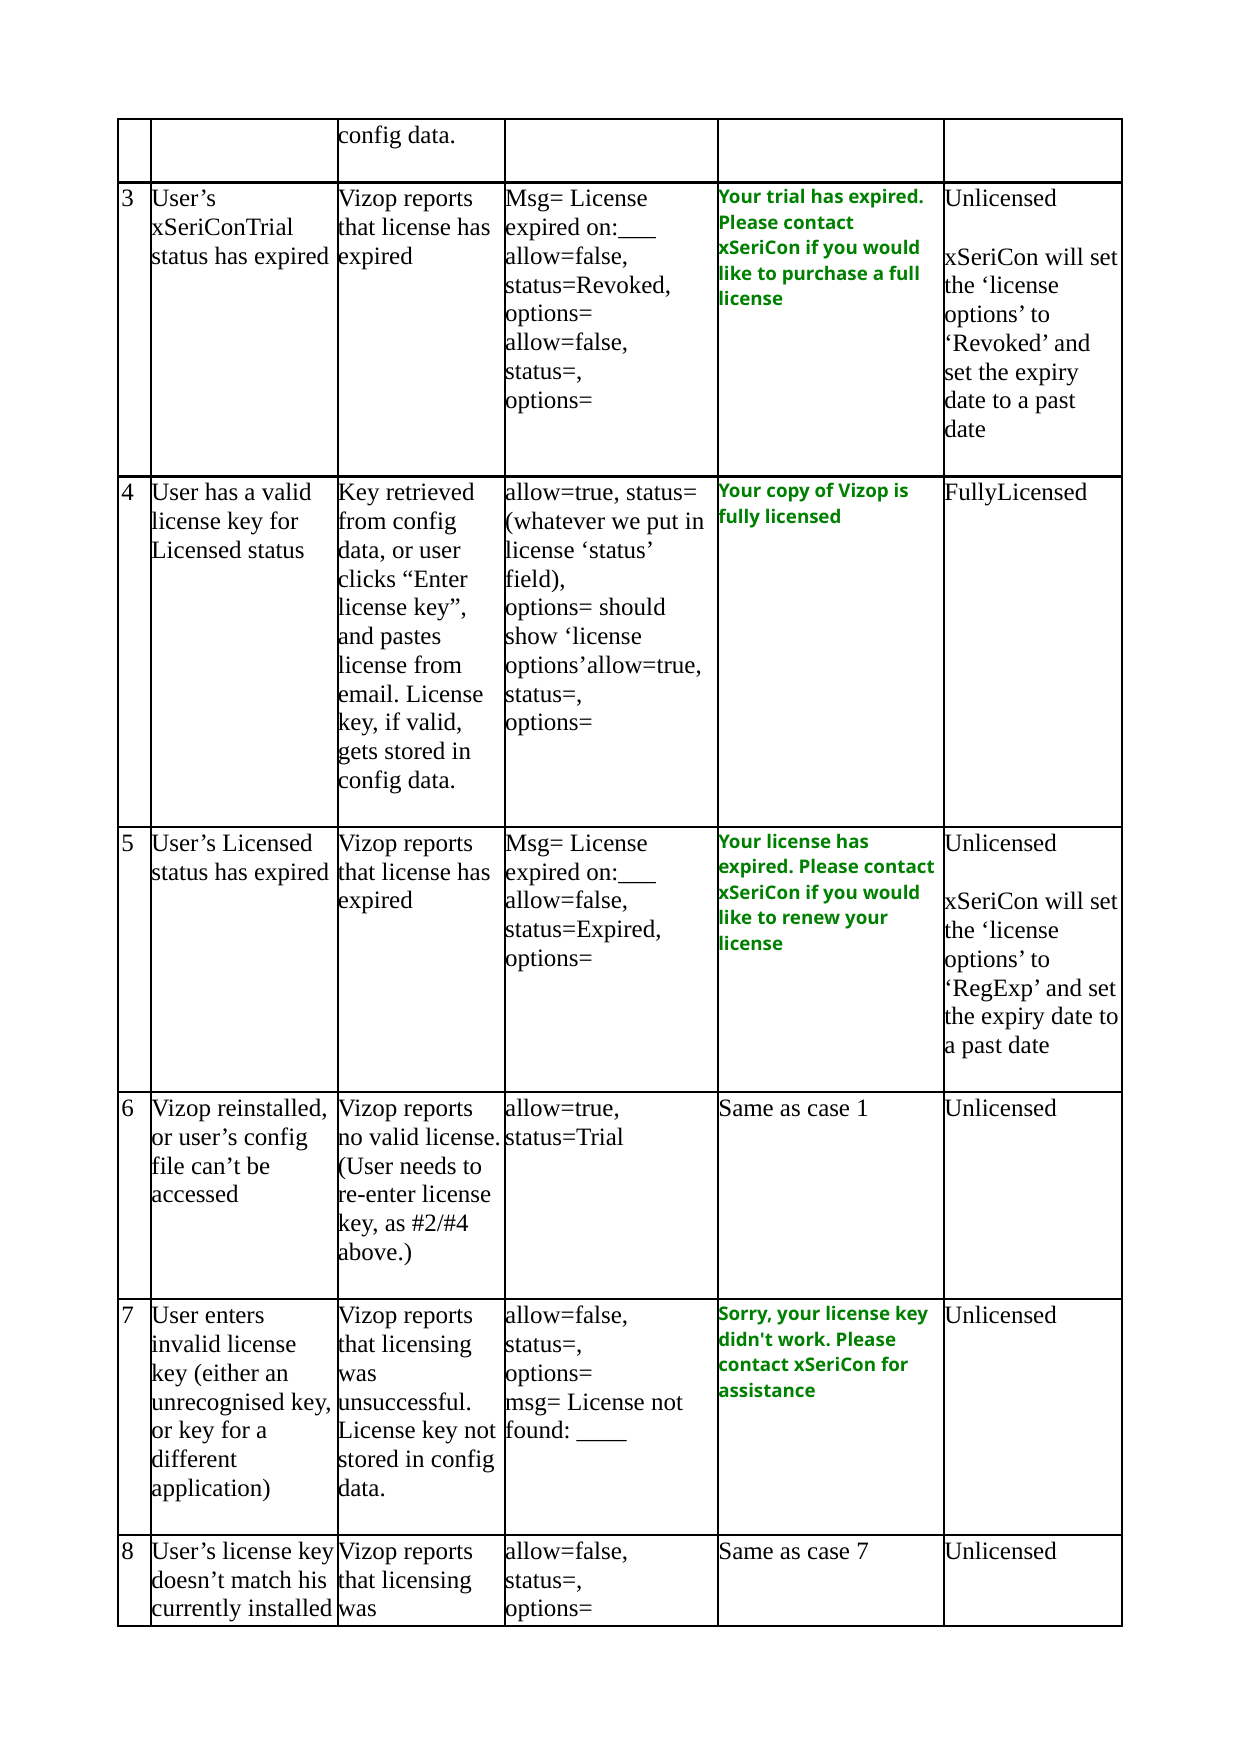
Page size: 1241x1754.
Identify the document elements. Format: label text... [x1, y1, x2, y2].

table_cell Sorry, your license key didn't work. Please contact xSeriCon for assistance [719, 1300, 943, 1534]
table_cell User enters invalid license key (either an unrecognised key, or key for a different application) [152, 1300, 337, 1534]
table_cell Same as case 7 [719, 1536, 943, 1625]
table_cell User’s Licensed status has expired [152, 828, 337, 1091]
table_cell Vizop reports that licensing was unsuccessful. License key not stored in config data. [339, 1300, 504, 1534]
table_cell allow=false, status=, options= msg= License not found: ____ [506, 1300, 717, 1534]
table_cell allow=true, status=Trial [506, 1093, 717, 1298]
table_cell [119, 120, 150, 181]
table_cell [719, 120, 943, 181]
table_cell Vizop reinstalled, or user’s config file can’t be accessed [152, 1093, 337, 1298]
table_cell Key retrieved from config data, or user clicks “Enter license key”, and pastes license from email. License key, if valid, gets stored in config data. [339, 478, 504, 826]
table_cell 6 [119, 1093, 150, 1298]
table_cell allow=true, status= (whatever we put in license ‘status’ field), options= should show ‘license options’allow=true, status=, options= [506, 478, 717, 826]
table_cell Unlicensed [945, 1536, 1121, 1625]
table_cell Your copy of Vizop is fully licensed [719, 478, 943, 826]
table_cell Vizop reports no valid license. (User needs to re-enter license key, as #2/#4 above.) [339, 1093, 504, 1298]
table_cell FullyLicensed [945, 478, 1121, 826]
table_cell config data. [339, 120, 504, 181]
table_cell Unlicensed xSeriCon will set the ‘license options’ to ‘RegExp’ and set the expiry date to a past date [945, 828, 1121, 1091]
table_cell [152, 120, 337, 181]
table_cell Your trial has expired. Please contact xSeriCon if you would like to purchase a full license [719, 184, 943, 475]
table_cell [945, 120, 1121, 181]
table_cell Vizop reports that license has expired [339, 828, 504, 1091]
table_cell 4 [119, 478, 150, 826]
table_cell 5 [119, 828, 150, 1091]
table_cell Unlicensed [945, 1093, 1121, 1298]
table_cell Msg= License expired on:___ allow=false, status=Revoked, options= allow=false, status=, options= [506, 184, 717, 475]
table_cell User’s license key doesn’t match his currently installed [152, 1536, 337, 1625]
table_cell User’s xSeriConTrial status has expired [152, 184, 337, 475]
table_cell Your license has expired. Please contact xSeriCon if you would like to renew your license [719, 828, 943, 1091]
table_cell Unlicensed [945, 1300, 1121, 1534]
table_cell 7 [119, 1300, 150, 1534]
table_cell Vizop reports that licensing was [339, 1536, 504, 1625]
table_cell 3 [119, 184, 150, 475]
table_cell 8 [119, 1536, 150, 1625]
table_cell Same as case 1 [719, 1093, 943, 1298]
table_cell User has a valid license key for Licensed status [152, 478, 337, 826]
table_cell [506, 120, 717, 181]
table_cell Unlicensed xSeriCon will set the ‘license options’ to ‘Revoked’ and set the expiry date to a past date [945, 184, 1121, 475]
table_cell Msg= License expired on:___ allow=false, status=Expired, options= [506, 828, 717, 1091]
table_cell Vizop reports that license has expired [339, 184, 504, 475]
table_cell allow=false, status=, options= [506, 1536, 717, 1625]
